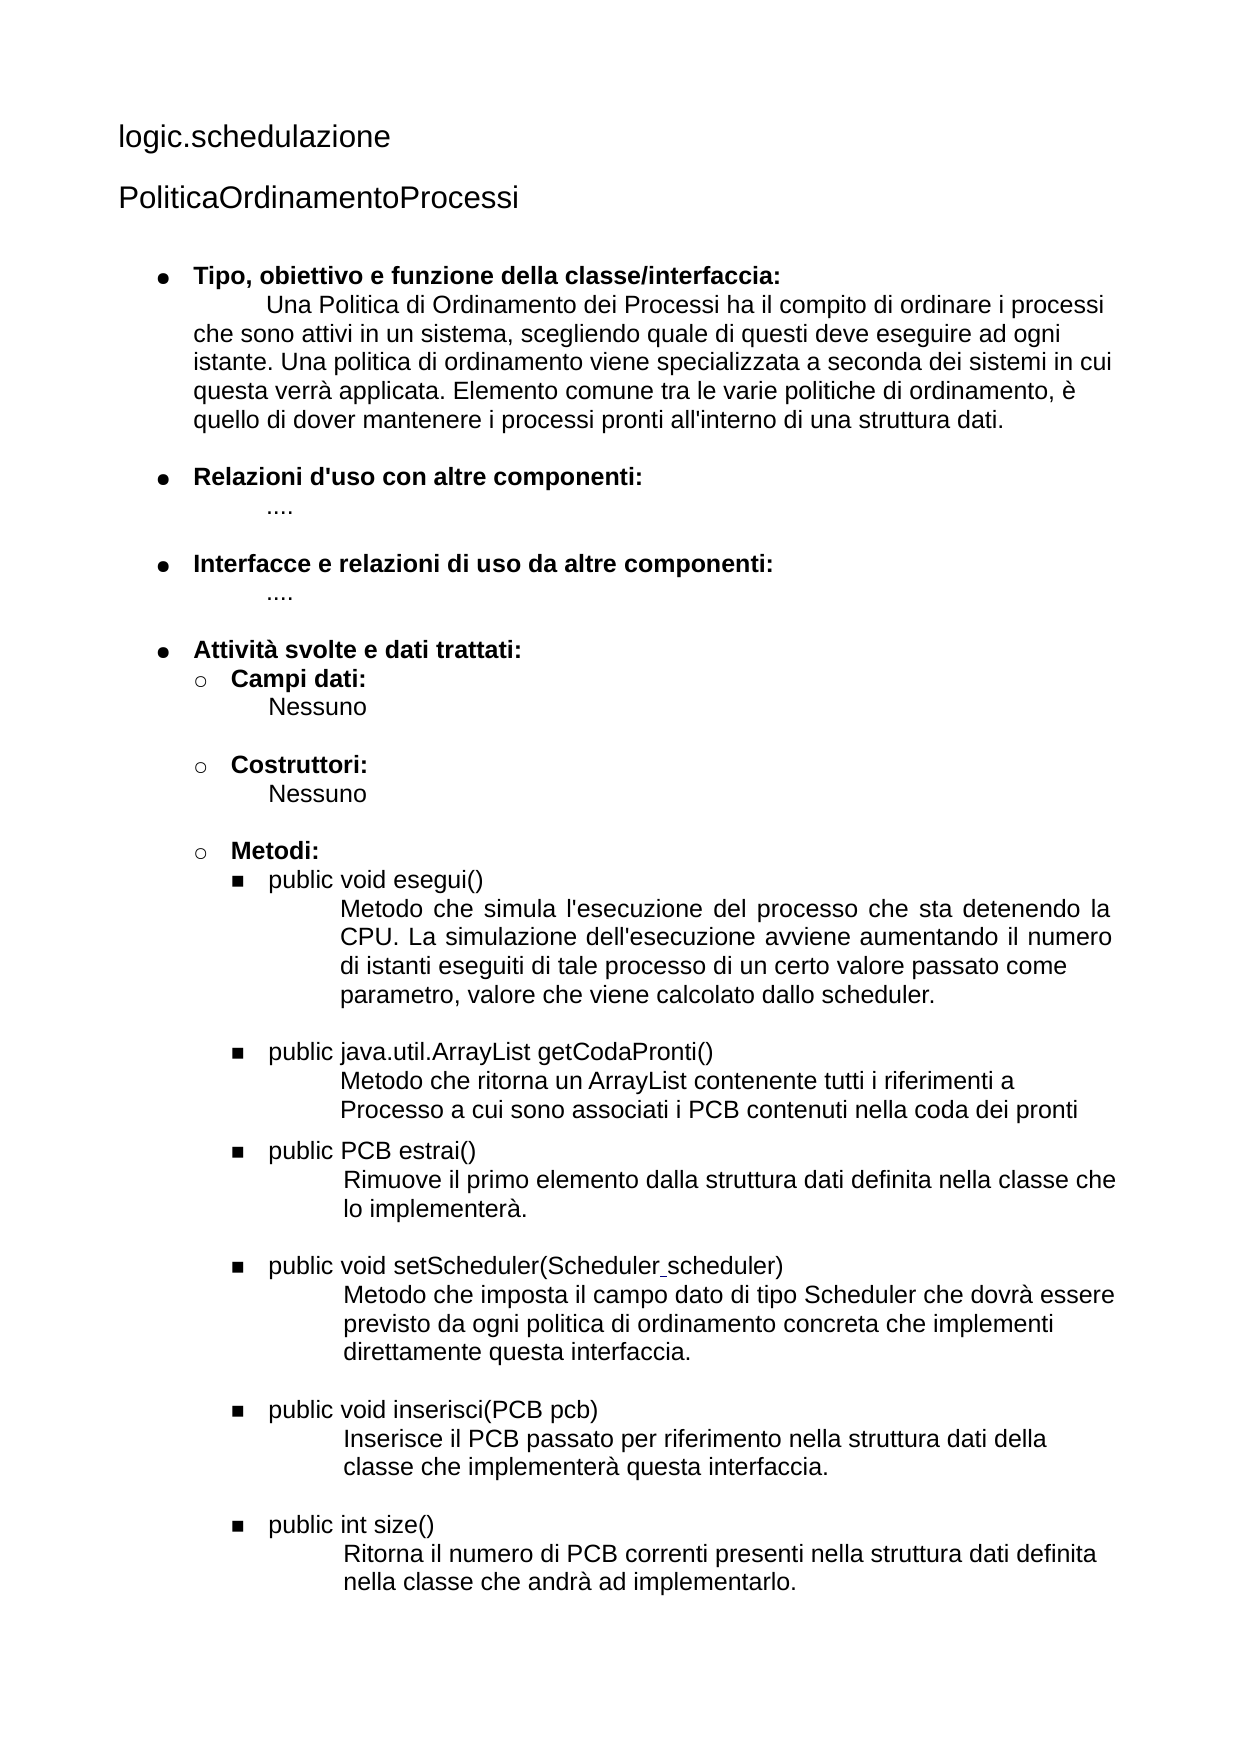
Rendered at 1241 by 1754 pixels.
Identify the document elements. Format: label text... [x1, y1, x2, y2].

list Rimuove il primo elemento dalla struttura dati definita nella classe che lo implementerà. [306, 1165, 1122, 1222]
list public PCB estrai() [231, 1136, 1122, 1165]
text logic.schedulazione [118, 118, 1122, 154]
list public void inserisci(PCB pcb) [231, 1395, 1122, 1423]
list .... [156, 577, 1122, 606]
list public void esegui() [231, 865, 1122, 893]
list Interfacce e relazioni di uso da altre componenti: [156, 548, 1122, 577]
list Nessuno [231, 692, 1122, 721]
text Metodo che simula l'esecuzione del processo che sta detenendo la CPU. La simulazione dell'esecuzione avviene aumentando il numero di istanti eseguiti di tale processo di un certo valore passato come parametro, valore che viene calcolato dallo scheduler. [118, 893, 1122, 1008]
list Ritorna il numero di PCB correnti presenti nella struttura dati definita nella classe che andrà ad implementarlo. [306, 1538, 1122, 1596]
list Nessuno [231, 778, 1122, 807]
list Metodo che imposta il campo dato di tipo Scheduler che dovrà essere previsto da ogni politica di ordinamento concreta che implementi direttamente questa interfaccia. [306, 1280, 1122, 1366]
list Tipo, obiettivo e funzione della classe/interfaccia: [156, 261, 1122, 290]
list Inserisce il PCB passato per riferimento nella struttura dati della classe che implementerà questa interfaccia. [306, 1423, 1122, 1481]
list public void setScheduler(Scheduler scheduler) [231, 1251, 1122, 1280]
list Relazioni d'uso con altre componenti: [156, 462, 1122, 491]
list Una Politica di Ordinamento dei Processi ha il compito di ordinare i processi che sono attivi in un sistema, scegliendo quale di questi deve eseguire ad ogni istante. Una politica di ordinamento viene specializzata a seconda dei sistemi in cui questa verrà applicata. Elemento comune tra le varie politiche di ordinamento, è quello di dover mantenere i processi pronti all'interno di una struttura dati. [156, 290, 1122, 433]
list Campi dati: [193, 663, 1122, 692]
list public java.util.ArrayList getCodaPronti() [231, 1037, 1122, 1066]
list .... [156, 491, 1122, 520]
list Metodi: [193, 836, 1122, 865]
list public int size() [231, 1510, 1122, 1538]
text Metodo che ritorna un ArrayList contenente tutti i riferimenti a Processo a cui sono associati i PCB contenuti nella coda dei pronti [118, 1066, 1122, 1123]
list Attività svolte e dati trattati: [156, 635, 1122, 663]
subtitle PoliticaOrdinamentoProcessi [118, 179, 1122, 215]
list Costruttori: [193, 750, 1122, 778]
